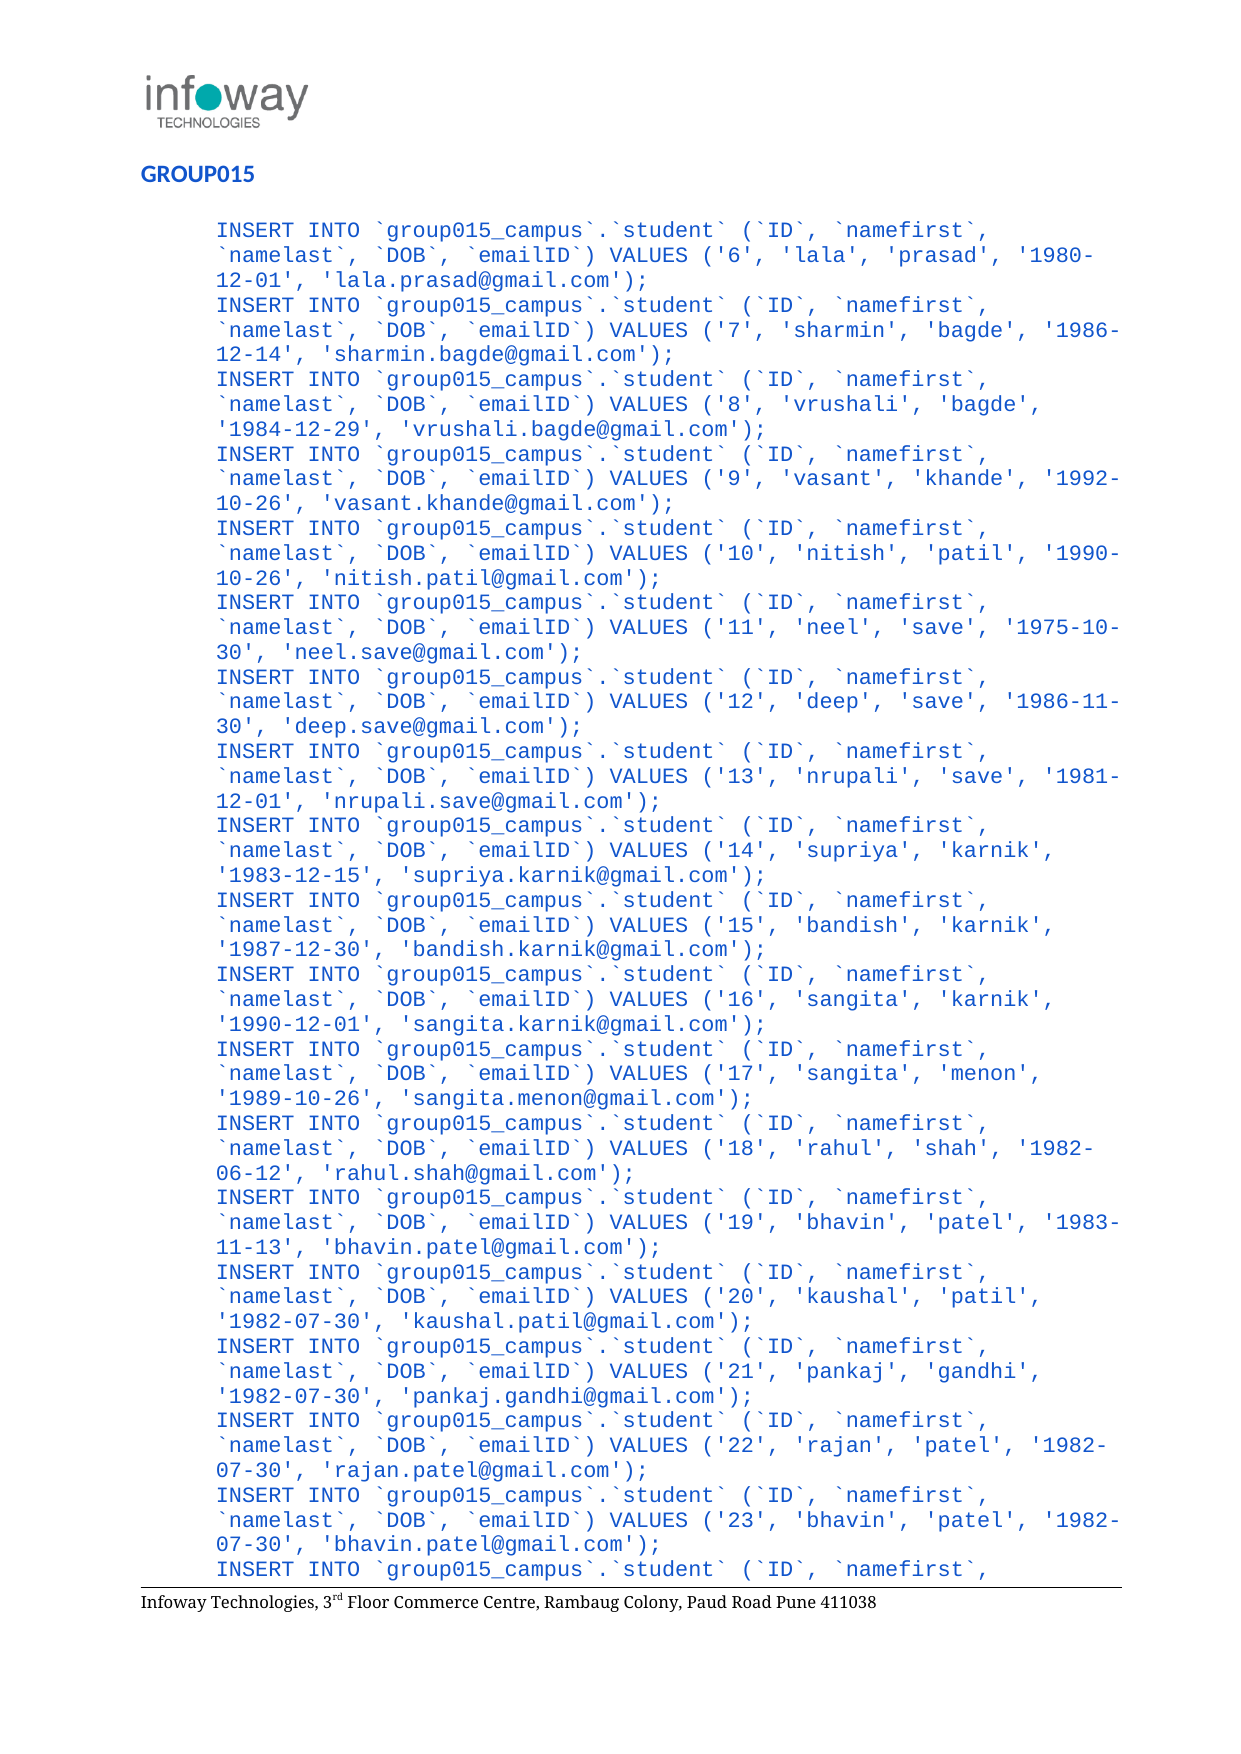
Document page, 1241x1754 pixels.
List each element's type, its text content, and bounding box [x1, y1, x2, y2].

text INSERT INTO `group015_campus`.`student` (`ID`, `namefirst`, `namelast`, `DOB`, `emailID`) VALUES ('18', 'rahul', 'shah', '1982-06-12', 'rahul.shah@gmail.com'); [216, 1112, 1122, 1187]
text INSERT INTO `group015_campus`.`student` (`ID`, `namefirst`, `namelast`, `DOB`, `emailID`) VALUES ('19', 'bhavin', 'patel', '1983-11-13', 'bhavin.patel@gmail.com'); [216, 1187, 1122, 1261]
text INSERT INTO `group015_campus`.`student` (`ID`, `namefirst`, `namelast`, `DOB`, `emailID`) VALUES ('6', 'lala', 'prasad', '1980-12-01', 'lala.prasad@gmail.com'); [216, 220, 1122, 294]
text INSERT INTO `group015_campus`.`student` (`ID`, `namefirst`, `namelast`, `DOB`, `emailID`) VALUES ('12', 'deep', 'save', '1986-11-30', 'deep.save@gmail.com'); [216, 666, 1122, 740]
text INSERT INTO `group015_campus`.`student` (`ID`, `namefirst`, `namelast`, `DOB`, `emailID`) VALUES ('9', 'vasant', 'khande', '1992-10-26', 'vasant.khande@gmail.com'); [216, 443, 1122, 517]
text INSERT INTO `group015_campus`.`student` (`ID`, `namefirst`, `namelast`, `DOB`, `emailID`) VALUES ('15', 'bandish', 'karnik', '1987-12-30', 'bandish.karnik@gmail.com'); [216, 889, 1122, 963]
text INSERT INTO `group015_campus`.`student` (`ID`, `namefirst`, `namelast`, `DOB`, `emailID`) VALUES ('11', 'neel', 'save', '1975-10-30', 'neel.save@gmail.com'); [216, 592, 1122, 666]
text INSERT INTO `group015_campus`.`student` (`ID`, `namefirst`, `namelast`, `DOB`, `emailID`) VALUES ('13', 'nrupali', 'save', '1981-12-01', 'nrupali.save@gmail.com'); [216, 740, 1122, 815]
text INSERT INTO `group015_campus`.`student` (`ID`, `namefirst`, `namelast`, `DOB`, `emailID`) VALUES ('23', 'bhavin', 'patel', '1982-07-30', 'bhavin.patel@gmail.com'); [216, 1484, 1122, 1558]
text INSERT INTO `group015_campus`.`student` (`ID`, `namefirst`, [216, 1558, 1122, 1583]
text INSERT INTO `group015_campus`.`student` (`ID`, `namefirst`, `namelast`, `DOB`, `emailID`) VALUES ('7', 'sharmin', 'bagde', '1986-12-14', 'sharmin.bagde@gmail.com'); [216, 294, 1122, 368]
text INSERT INTO `group015_campus`.`student` (`ID`, `namefirst`, `namelast`, `DOB`, `emailID`) VALUES ('17', 'sangita', 'menon', '1989-10-26', 'sangita.menon@gmail.com'); [216, 1038, 1122, 1112]
text INSERT INTO `group015_campus`.`student` (`ID`, `namefirst`, `namelast`, `DOB`, `emailID`) VALUES ('8', 'vrushali', 'bagde', '1984-12-29', 'vrushali.bagde@gmail.com'); [216, 368, 1122, 443]
text INSERT INTO `group015_campus`.`student` (`ID`, `namefirst`, `namelast`, `DOB`, `emailID`) VALUES ('20', 'kaushal', 'patil', '1982-07-30', 'kaushal.patil@gmail.com'); [216, 1261, 1122, 1335]
text INSERT INTO `group015_campus`.`student` (`ID`, `namefirst`, `namelast`, `DOB`, `emailID`) VALUES ('16', 'sangita', 'karnik', '1990-12-01', 'sangita.karnik@gmail.com'); [216, 963, 1122, 1038]
text INSERT INTO `group015_campus`.`student` (`ID`, `namefirst`, `namelast`, `DOB`, `emailID`) VALUES ('21', 'pankaj', 'gandhi', '1982-07-30', 'pankaj.gandhi@gmail.com'); [216, 1335, 1122, 1410]
text INSERT INTO `group015_campus`.`student` (`ID`, `namefirst`, `namelast`, `DOB`, `emailID`) VALUES ('22', 'rajan', 'patel', '1982-07-30', 'rajan.patel@gmail.com'); [216, 1410, 1122, 1484]
picture [140, 73, 311, 131]
text INSERT INTO `group015_campus`.`student` (`ID`, `namefirst`, `namelast`, `DOB`, `emailID`) VALUES ('14', 'supriya', 'karnik', '1983-12-15', 'supriya.karnik@gmail.com'); [216, 815, 1122, 889]
text INSERT INTO `group015_campus`.`student` (`ID`, `namefirst`, `namelast`, `DOB`, `emailID`) VALUES ('10', 'nitish', 'patil', '1990-10-26', 'nitish.patil@gmail.com'); [216, 517, 1122, 592]
